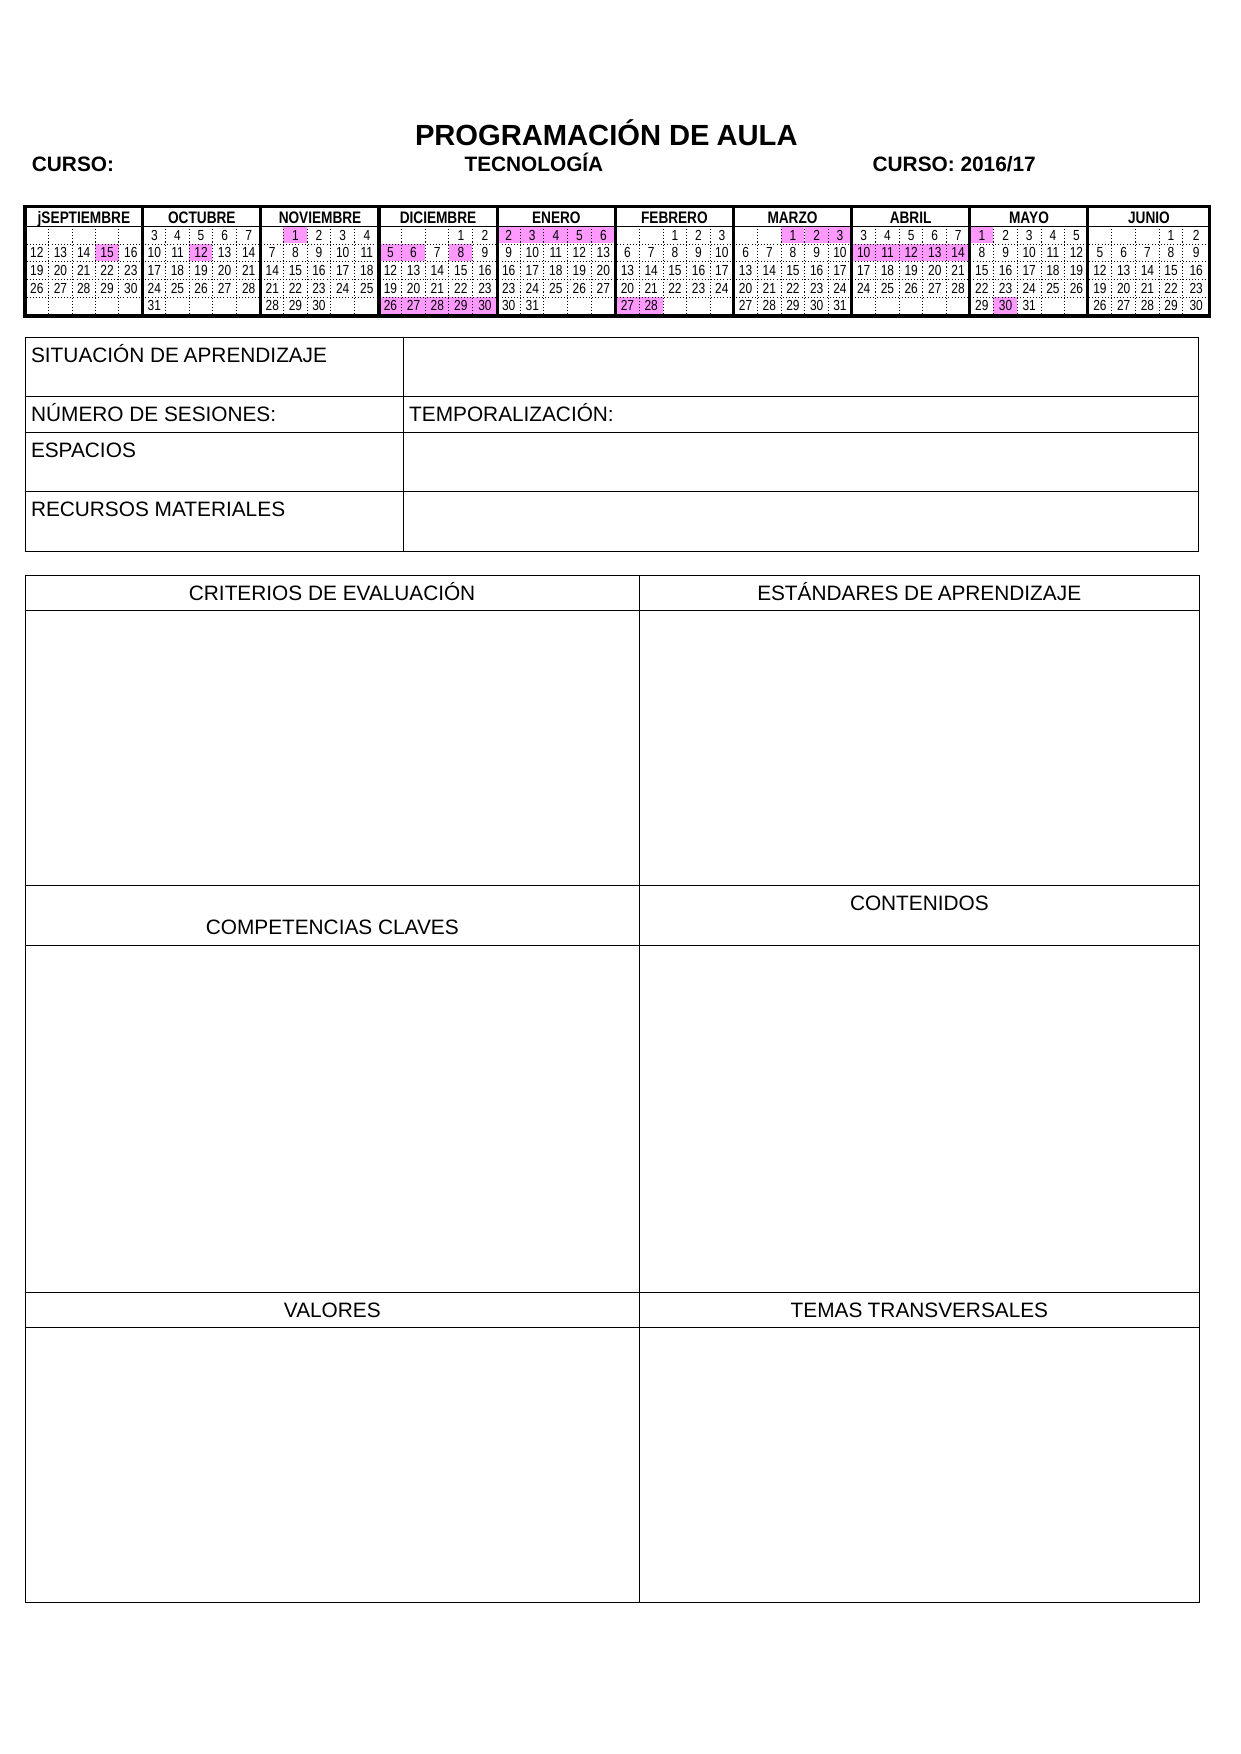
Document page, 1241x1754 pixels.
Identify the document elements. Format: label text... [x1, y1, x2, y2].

table_cell 13 [617, 261, 639, 279]
table_cell 24 [331, 279, 354, 297]
table_cell 2 [805, 227, 828, 243]
table_cell 7 [946, 227, 968, 243]
table_cell 9 [307, 244, 331, 261]
table_cell 5 [189, 227, 212, 243]
table_cell 20 [617, 279, 639, 297]
table_header OCTUBRE [144, 208, 259, 226]
table_cell 13 [735, 261, 757, 279]
table_cell 12 [899, 244, 923, 261]
table_cell 13 [1112, 261, 1135, 279]
table_cell 15 [449, 261, 472, 279]
table_cell 30 [307, 297, 331, 314]
table_cell [381, 227, 401, 243]
table_cell 28 [1135, 297, 1159, 314]
table_cell 23 [994, 279, 1017, 297]
table_cell 3 [1017, 227, 1041, 243]
table_cell 3 [520, 227, 544, 243]
table_cell 22 [663, 279, 686, 297]
table_cell 13 [401, 261, 425, 279]
table_cell [567, 297, 591, 314]
table_cell 30 [119, 279, 141, 297]
table_cell 17 [710, 261, 732, 279]
table_cell 24 [710, 279, 732, 297]
table_cell 20 [735, 279, 757, 297]
table_cell 6 [591, 227, 614, 243]
table_cell [1089, 227, 1112, 243]
table_cell 26 [1089, 297, 1112, 314]
table_cell 12 [1065, 244, 1086, 261]
table_cell [72, 297, 95, 314]
table_cell 1 [781, 227, 804, 243]
table_cell 16 [805, 261, 828, 279]
table_header SITUACIÓN DE APRENDIZAJE [26, 338, 403, 396]
table_cell 9 [499, 244, 520, 261]
table_cell 16 [1183, 261, 1208, 279]
table_cell 15 [663, 261, 686, 279]
table_cell 23 [805, 279, 828, 297]
table_cell 3 [853, 227, 875, 243]
table_cell 2 [994, 227, 1017, 243]
table_cell [165, 297, 189, 314]
table_cell 22 [971, 279, 993, 297]
table_cell [404, 433, 1198, 491]
table_cell 12 [567, 244, 591, 261]
table_cell 9 [686, 244, 710, 261]
table_header ESTÁNDARES DE APRENDIZAJE [640, 576, 1199, 610]
table_cell [119, 297, 141, 314]
table_cell 2 [1183, 227, 1208, 243]
table_header DICIEMBRE [381, 208, 496, 226]
table_cell 29 [283, 297, 307, 314]
table_cell NÚMERO DE SESIONES: [26, 397, 403, 432]
table_cell 25 [1041, 279, 1064, 297]
table_header JUNIO [1089, 208, 1208, 226]
table_cell 14 [639, 261, 663, 279]
table_cell 13 [213, 244, 236, 261]
table_cell 25 [544, 279, 567, 297]
table_cell [262, 227, 283, 243]
table_cell 3 [331, 227, 354, 243]
table_cell [27, 297, 48, 314]
table_cell [853, 297, 875, 314]
table_cell [899, 297, 923, 314]
table_cell 26 [27, 279, 48, 297]
table_cell [1065, 297, 1086, 314]
table_cell 18 [544, 261, 567, 279]
table_cell 10 [144, 244, 165, 261]
table_cell 21 [236, 261, 259, 279]
table_cell [354, 297, 377, 314]
table_cell 28 [72, 279, 95, 297]
table_header NOVIEMBRE [262, 208, 377, 226]
table_cell 31 [520, 297, 544, 314]
table_cell 21 [946, 261, 968, 279]
table_cell 10 [520, 244, 544, 261]
table_cell 18 [1041, 261, 1064, 279]
table_cell [710, 297, 732, 314]
table_cell 12 [1089, 261, 1112, 279]
table_cell 20 [591, 261, 614, 279]
table_cell 17 [144, 261, 165, 279]
table_cell 6 [213, 227, 236, 243]
table_cell 9 [1183, 244, 1208, 261]
table_cell 7 [757, 244, 781, 261]
table_cell 11 [875, 244, 899, 261]
table_cell 17 [331, 261, 354, 279]
table_cell 29 [449, 297, 472, 314]
table_cell 7 [639, 244, 663, 261]
table_cell 28 [425, 297, 449, 314]
table_cell 23 [686, 279, 710, 297]
table_cell 27 [923, 279, 946, 297]
table_cell [26, 611, 639, 885]
table_cell 27 [48, 279, 72, 297]
table_cell 14 [262, 261, 283, 279]
table_cell 23 [472, 279, 496, 297]
table_cell 10 [828, 244, 850, 261]
table_cell 16 [994, 261, 1017, 279]
table_cell 14 [72, 244, 95, 261]
table_cell 29 [95, 279, 119, 297]
table_cell 23 [499, 279, 520, 297]
table_cell [923, 297, 946, 314]
table_cell CONTENIDOS [640, 886, 1199, 945]
table_header [404, 338, 1198, 396]
table_cell 4 [875, 227, 899, 243]
table_cell 10 [1017, 244, 1041, 261]
table_cell 24 [520, 279, 544, 297]
table_cell 16 [472, 261, 496, 279]
table_cell 9 [472, 244, 496, 261]
table_cell 25 [354, 279, 377, 297]
table_cell 21 [757, 279, 781, 297]
table_cell [1041, 297, 1064, 314]
table_header MARZO [735, 208, 850, 226]
table_cell 4 [1041, 227, 1064, 243]
table_cell 28 [946, 279, 968, 297]
table_cell 19 [27, 261, 48, 279]
table_cell 14 [757, 261, 781, 279]
table_cell 2 [472, 227, 496, 243]
table_cell 19 [381, 279, 401, 297]
table_cell 28 [236, 279, 259, 297]
table_cell 20 [213, 261, 236, 279]
table_cell 16 [119, 244, 141, 261]
table_cell 1 [663, 227, 686, 243]
table_cell 17 [853, 261, 875, 279]
table_cell 26 [1065, 279, 1086, 297]
table_cell 7 [262, 244, 283, 261]
table_cell 13 [591, 244, 614, 261]
table_cell 28 [639, 297, 663, 314]
table_cell 6 [401, 244, 425, 261]
table_cell 13 [923, 244, 946, 261]
table_header jSEPTIEMBRE [27, 208, 141, 226]
table_cell 24 [144, 279, 165, 297]
table_cell [639, 227, 663, 243]
table_cell 31 [144, 297, 165, 314]
table_cell 16 [307, 261, 331, 279]
table_cell 12 [27, 244, 48, 261]
table_cell 1 [449, 227, 472, 243]
table_cell 4 [165, 227, 189, 243]
table_cell 9 [805, 244, 828, 261]
table_header ABRIL [853, 208, 968, 226]
table_cell [27, 227, 48, 243]
table_cell [946, 297, 968, 314]
table_cell 19 [899, 261, 923, 279]
table_cell 2 [686, 227, 710, 243]
table_cell 7 [425, 244, 449, 261]
table_cell [735, 227, 757, 243]
table_cell 9 [994, 244, 1017, 261]
table_cell [757, 227, 781, 243]
table_cell 19 [567, 261, 591, 279]
table_cell 7 [1135, 244, 1159, 261]
table_cell 22 [449, 279, 472, 297]
table_cell 1 [1159, 227, 1182, 243]
table_cell [640, 946, 1199, 1292]
table_cell 6 [923, 227, 946, 243]
table_header FEBRERO [617, 208, 732, 226]
table_cell [686, 297, 710, 314]
table_cell 5 [899, 227, 923, 243]
table_cell 30 [472, 297, 496, 314]
table_cell 26 [567, 279, 591, 297]
table_cell 22 [95, 261, 119, 279]
table_cell 10 [331, 244, 354, 261]
table_cell 17 [1017, 261, 1041, 279]
table_cell [236, 297, 259, 314]
table_cell 6 [617, 244, 639, 261]
table_cell 13 [48, 244, 72, 261]
table_cell [591, 297, 614, 314]
table_cell 27 [735, 297, 757, 314]
table_cell 22 [283, 279, 307, 297]
table_cell [95, 297, 119, 314]
table_cell 26 [899, 279, 923, 297]
table_cell [26, 1328, 639, 1602]
table_cell 27 [591, 279, 614, 297]
table_cell 15 [95, 244, 119, 261]
table_cell [544, 297, 567, 314]
table_cell 21 [639, 279, 663, 297]
table_cell 10 [710, 244, 732, 261]
table_cell 20 [48, 261, 72, 279]
table_cell 26 [189, 279, 212, 297]
table_cell 21 [425, 279, 449, 297]
table_cell 12 [381, 261, 401, 279]
table_cell 24 [853, 279, 875, 297]
table_cell 26 [381, 297, 401, 314]
table_cell 8 [283, 244, 307, 261]
table_cell 20 [1112, 279, 1135, 297]
table_cell 29 [781, 297, 804, 314]
table_cell [425, 227, 449, 243]
table_cell 16 [686, 261, 710, 279]
table_cell 21 [262, 279, 283, 297]
table_cell 21 [72, 261, 95, 279]
table_header MAYO [971, 208, 1086, 226]
table_cell 11 [165, 244, 189, 261]
table_cell 15 [971, 261, 993, 279]
table_cell 23 [119, 261, 141, 279]
table_cell 3 [828, 227, 850, 243]
table_cell 25 [875, 279, 899, 297]
table_cell 24 [828, 279, 850, 297]
table_cell 21 [1135, 279, 1159, 297]
table_cell [213, 297, 236, 314]
table_cell 27 [617, 297, 639, 314]
table_cell 19 [1065, 261, 1086, 279]
table_cell 30 [499, 297, 520, 314]
table_cell 27 [1112, 297, 1135, 314]
table_cell 5 [381, 244, 401, 261]
table_cell 15 [1159, 261, 1182, 279]
table_cell 30 [1183, 297, 1208, 314]
table_cell 31 [828, 297, 850, 314]
table_cell 11 [354, 244, 377, 261]
table_cell 31 [1017, 297, 1041, 314]
table_cell [617, 227, 639, 243]
table_cell 27 [213, 279, 236, 297]
table_cell 8 [663, 244, 686, 261]
table_cell 3 [710, 227, 732, 243]
table_cell 4 [544, 227, 567, 243]
table_cell COMPETENCIAS CLAVES [26, 886, 639, 945]
table_header CRITERIOS DE EVALUACIÓN [26, 576, 639, 610]
table_cell 5 [1089, 244, 1112, 261]
table_cell VALORES [26, 1293, 639, 1327]
table_cell 6 [1112, 244, 1135, 261]
table_cell [404, 492, 1198, 551]
table_cell 23 [307, 279, 331, 297]
table_cell 8 [781, 244, 804, 261]
table_cell 14 [425, 261, 449, 279]
table_cell [95, 227, 119, 243]
table_cell [26, 946, 639, 1292]
table_cell 20 [923, 261, 946, 279]
table_cell 19 [1089, 279, 1112, 297]
table_cell ESPACIOS [26, 433, 403, 491]
table_cell 18 [165, 261, 189, 279]
table_cell 17 [828, 261, 850, 279]
table_cell 29 [971, 297, 993, 314]
table_cell 28 [757, 297, 781, 314]
table_cell [72, 227, 95, 243]
table_cell 8 [1159, 244, 1182, 261]
table_cell [48, 227, 72, 243]
table_cell 23 [1183, 279, 1208, 297]
table_cell 16 [499, 261, 520, 279]
table_cell 20 [401, 279, 425, 297]
table_cell 2 [307, 227, 331, 243]
table_cell 18 [354, 261, 377, 279]
table_cell 3 [144, 227, 165, 243]
table_cell 30 [805, 297, 828, 314]
table_cell [189, 297, 212, 314]
table_cell 11 [544, 244, 567, 261]
table_cell 8 [971, 244, 993, 261]
table_cell TEMPORALIZACIÓN: [404, 397, 1198, 432]
table_cell [331, 297, 354, 314]
table_cell 2 [499, 227, 520, 243]
table_cell [1135, 227, 1159, 243]
table_cell 22 [1159, 279, 1182, 297]
table_cell 4 [354, 227, 377, 243]
table_cell 14 [1135, 261, 1159, 279]
table_cell [401, 227, 425, 243]
table_cell [875, 297, 899, 314]
table_cell 8 [449, 244, 472, 261]
table_cell 11 [1041, 244, 1064, 261]
table_cell [1112, 227, 1135, 243]
table_cell 27 [401, 297, 425, 314]
table_cell TEMAS TRANSVERSALES [640, 1293, 1199, 1327]
table_cell 25 [165, 279, 189, 297]
table_cell 10 [853, 244, 875, 261]
table_cell 15 [781, 261, 804, 279]
table_cell 5 [1065, 227, 1086, 243]
table_cell [640, 611, 1199, 885]
table_cell 24 [1017, 279, 1041, 297]
table_cell 22 [781, 279, 804, 297]
table_cell 29 [1159, 297, 1182, 314]
table_cell 7 [236, 227, 259, 243]
table_header ENERO [499, 208, 614, 226]
table_cell RECURSOS MATERIALES [26, 492, 403, 551]
table_cell 5 [567, 227, 591, 243]
table_cell [663, 297, 686, 314]
table_cell 6 [735, 244, 757, 261]
table_cell 15 [283, 261, 307, 279]
table_cell 17 [520, 261, 544, 279]
table_cell 14 [946, 244, 968, 261]
table_cell [640, 1328, 1199, 1602]
table_cell 18 [875, 261, 899, 279]
table_cell 19 [189, 261, 212, 279]
table_cell 14 [236, 244, 259, 261]
table_cell [119, 227, 141, 243]
table_cell 28 [262, 297, 283, 314]
table_cell [48, 297, 72, 314]
